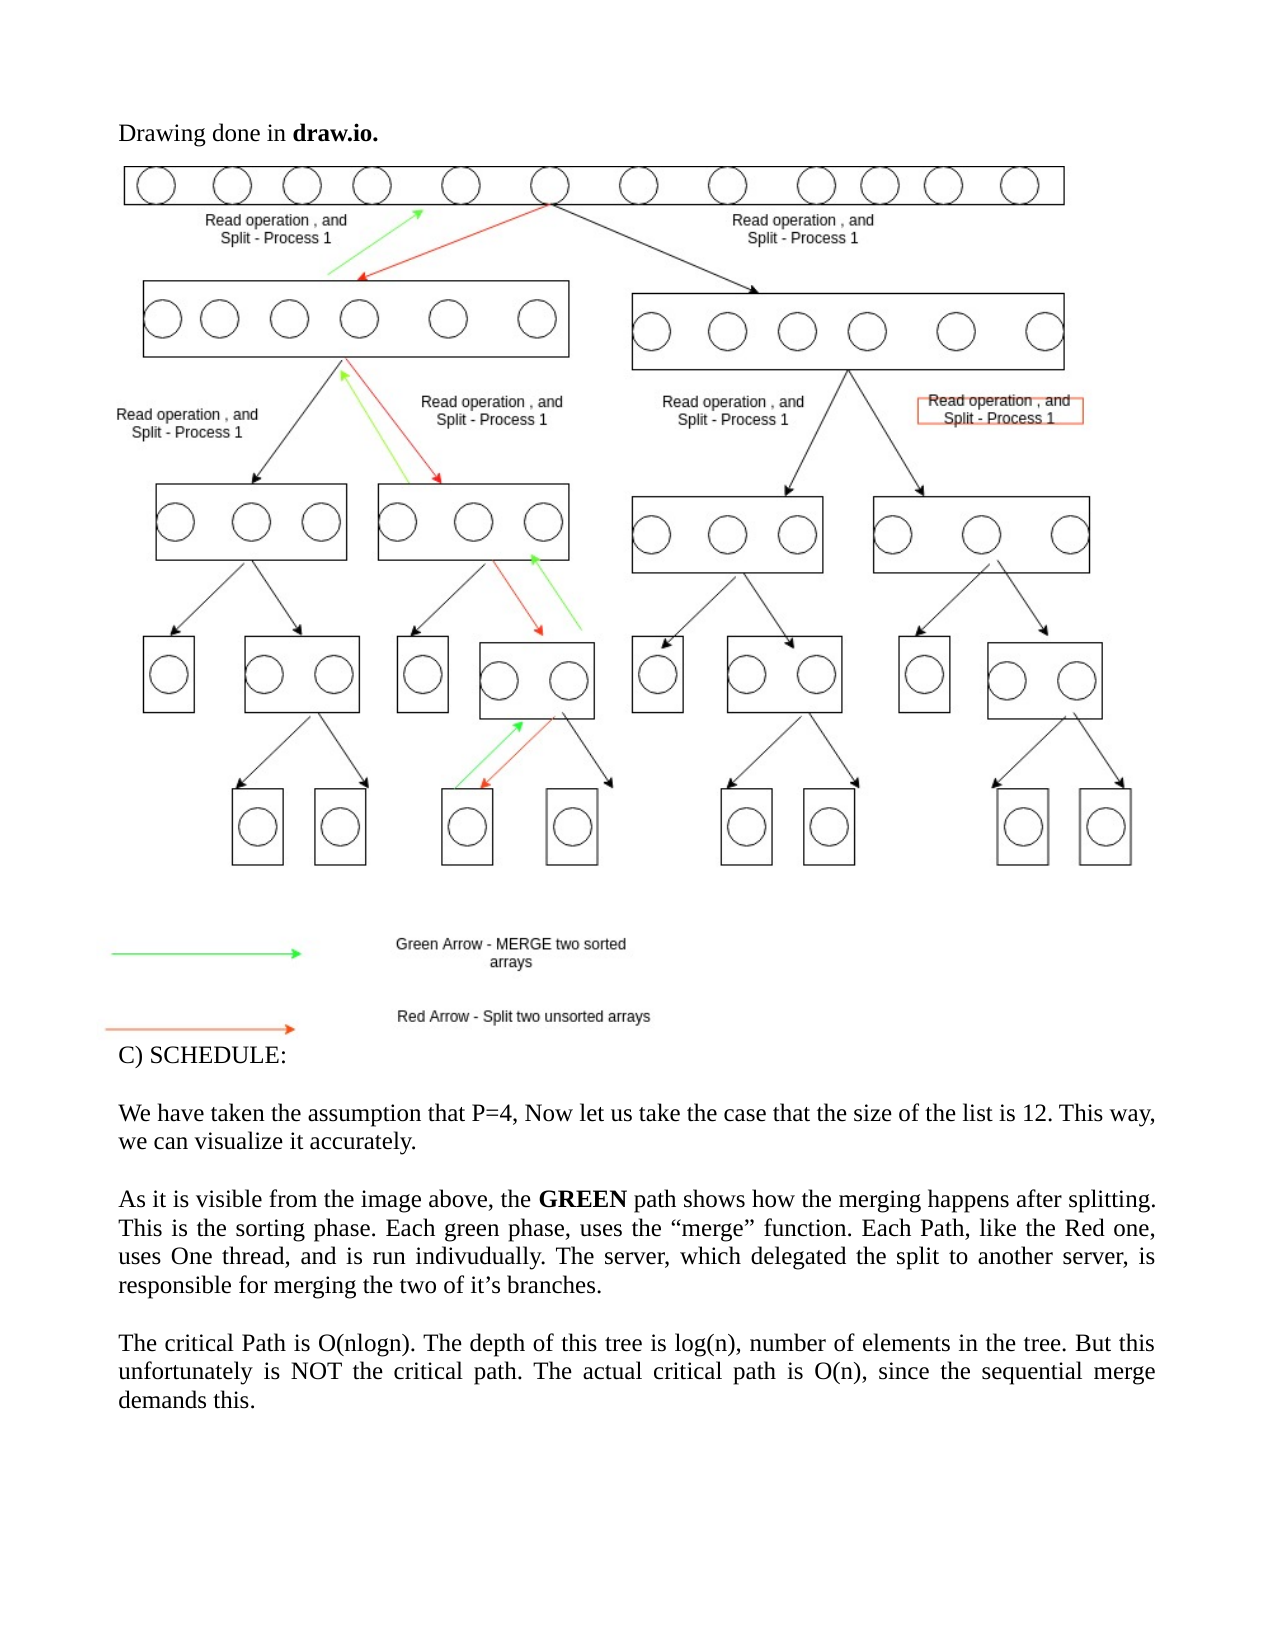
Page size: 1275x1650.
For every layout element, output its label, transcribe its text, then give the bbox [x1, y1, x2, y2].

text As it is visible from the image above, the GREEN path shows how the merging happens after splitting. This is the sorting phase. Each green phase, uses the “merge” function. Each Path, like the Red one, uses One thread, and is run indivudually. The server, which delegated the split to another server, is responsible for merging the two of it’s branches. [118, 1155, 1157, 1299]
text We have taken the assumption that P=4, Now let us take the case that the size of the list is 12. This way, we can visualize it accurately. [118, 1098, 1157, 1155]
text Drawing done in draw.io. [118, 118, 1157, 147]
picture [96, 166, 1136, 1041]
text The critical Path is O(nlogn). The depth of this tree is log(n), number of elements in the tree. But this unfortunately is NOT the critical path. The actual critical path is O(n), since the sequential merge demands this. [118, 1328, 1157, 1414]
text C) SCHEDULE: [118, 147, 1157, 1069]
